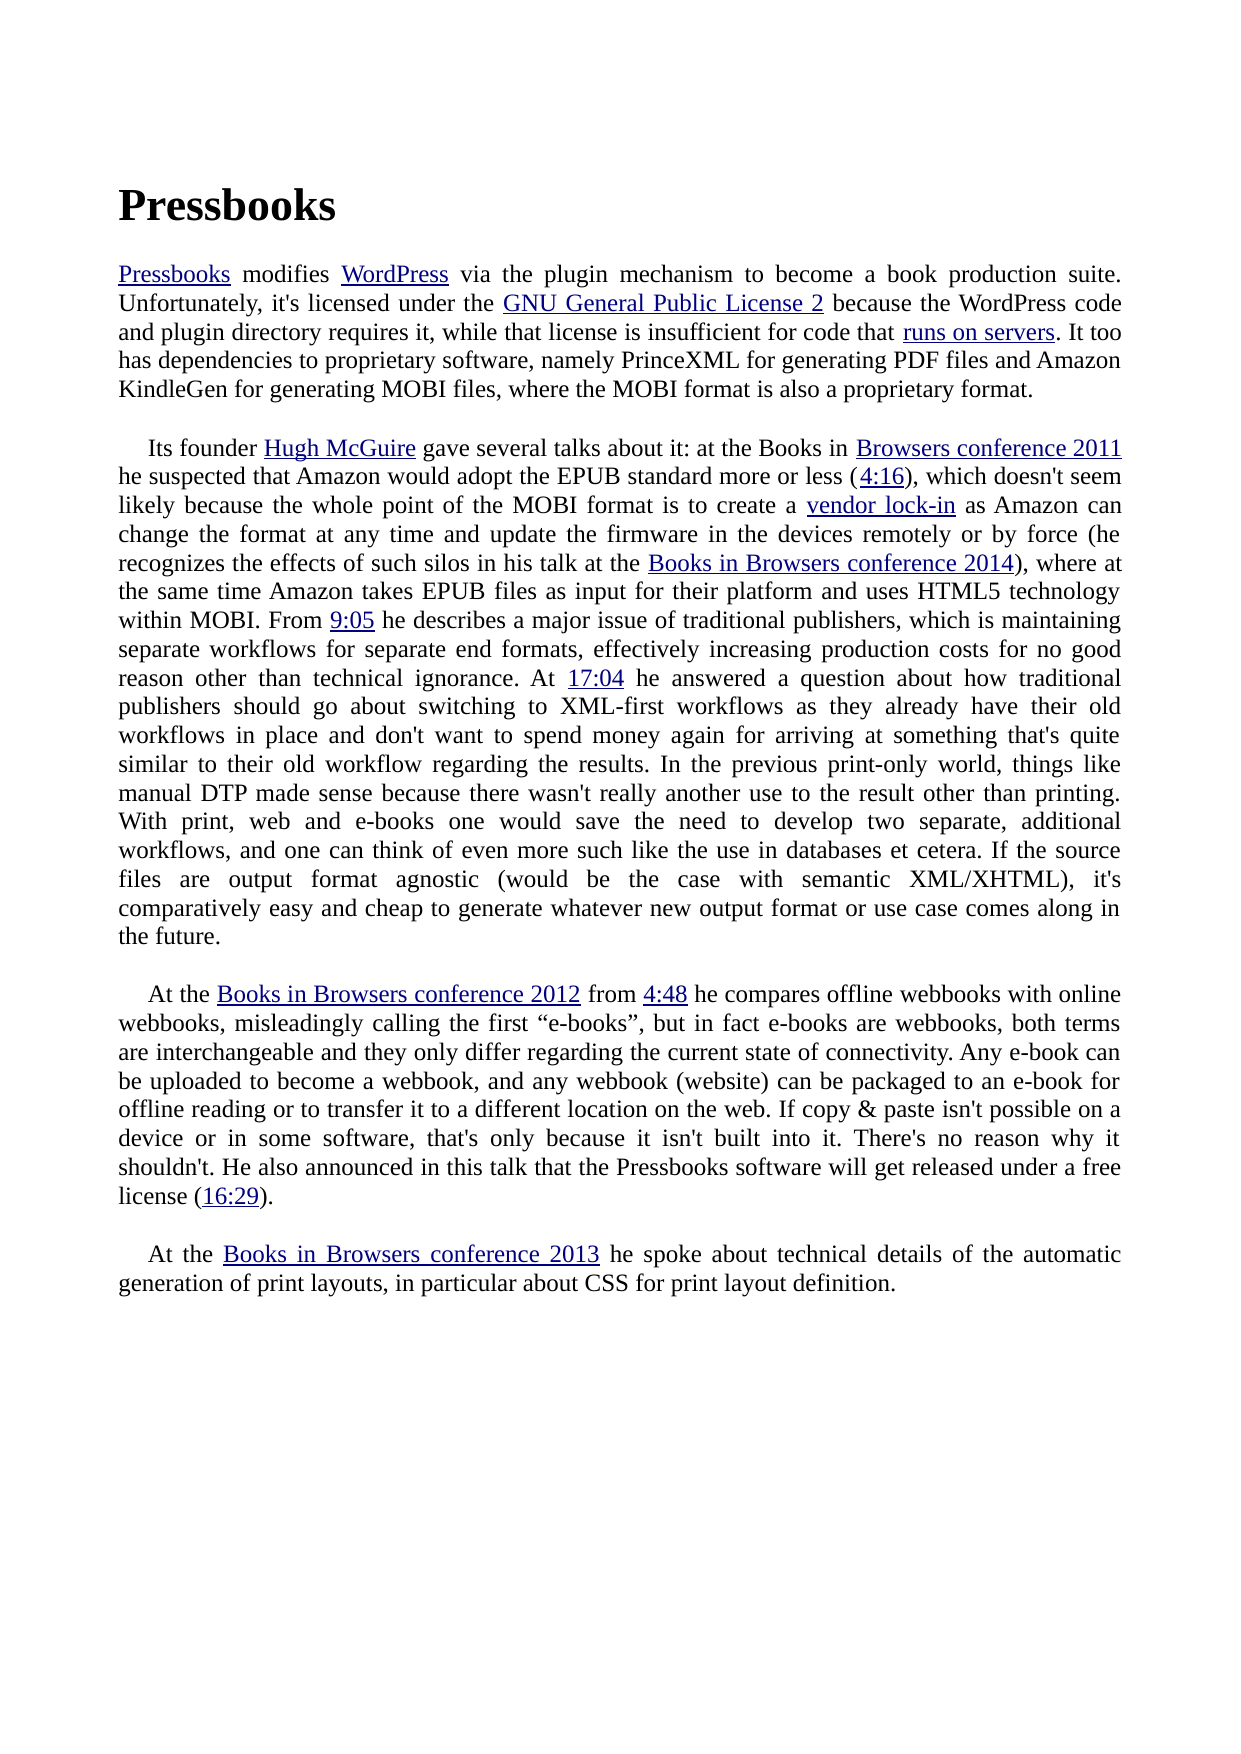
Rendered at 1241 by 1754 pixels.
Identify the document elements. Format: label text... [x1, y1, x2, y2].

subtitle Pressbooks [118, 177, 1122, 230]
text Pressbooks modifies WordPress via the plugin mechanism to become a book production suite. Unfortunately, it's licensed under the GNU General Public License 2 because the WordPress code and plugin directory requires it, while that license is insufficient for code that runs on servers. It too has dependencies to proprietary software, namely PrinceXML for generating PDF files and Amazon KindleGen for generating MOBI files, where the MOBI format is also a proprietary format. [118, 259, 1122, 403]
text At the Books in Browsers conference 2013 he spoke about technical details of the automatic generation of print layouts, in particular about CSS for print layout definition. [118, 1239, 1122, 1297]
text At the Books in Browsers conference 2012 from 4:48 he compares offline webbooks with online webbooks, misleadingly calling the first “e-books”, but in fact e-books are webbooks, both terms are interchangeable and they only differ regarding the current state of connectivity. Any e-book can be uploaded to become a webbook, and any webbook (website) can be packaged to an e-book for offline reading or to transfer it to a different location on the web. If copy & paste isn't possible on a device or in some software, that's only because it isn't built into it. There's no reason why it shouldn't. He also announced in this talk that the Pressbooks software will get released under a free license (16:29). [118, 979, 1122, 1209]
text Its founder Hugh McGuire gave several talks about it: at the Books in Browsers conference 2011 he suspected that Amazon would adopt the EPUB standard more or less (4:16), which doesn't seem likely because the whole point of the MOBI format is to create a vendor lock-in as Amazon can change the format at any time and update the firmware in the devices remotely or by force (he recognizes the effects of such silos in his talk at the Books in Browsers conference 2014), where at the same time Amazon takes EPUB files as input for their platform and uses HTML5 technology within MOBI. From 9:05 he describes a major issue of traditional publishers, which is maintaining separate workflows for separate end formats, effectively increasing production costs for no good reason other than technical ignorance. At 17:04 he answered a question about how traditional publishers should go about switching to XML-first workflows as they already have their old workflows in place and don't want to spend money again for arriving at something that's quite similar to their old workflow regarding the results. In the previous print-only world, things like manual DTP made sense because there wasn't really another use to the result other than printing. With print, web and e-books one would save the need to develop two separate, additional workflows, and one can think of even more such like the use in databases et cetera. If the source files are output format agnostic (would be the case with semantic XML/XHTML), it's comparatively easy and cheap to generate whatever new output format or use case comes along in the future. [118, 433, 1122, 950]
